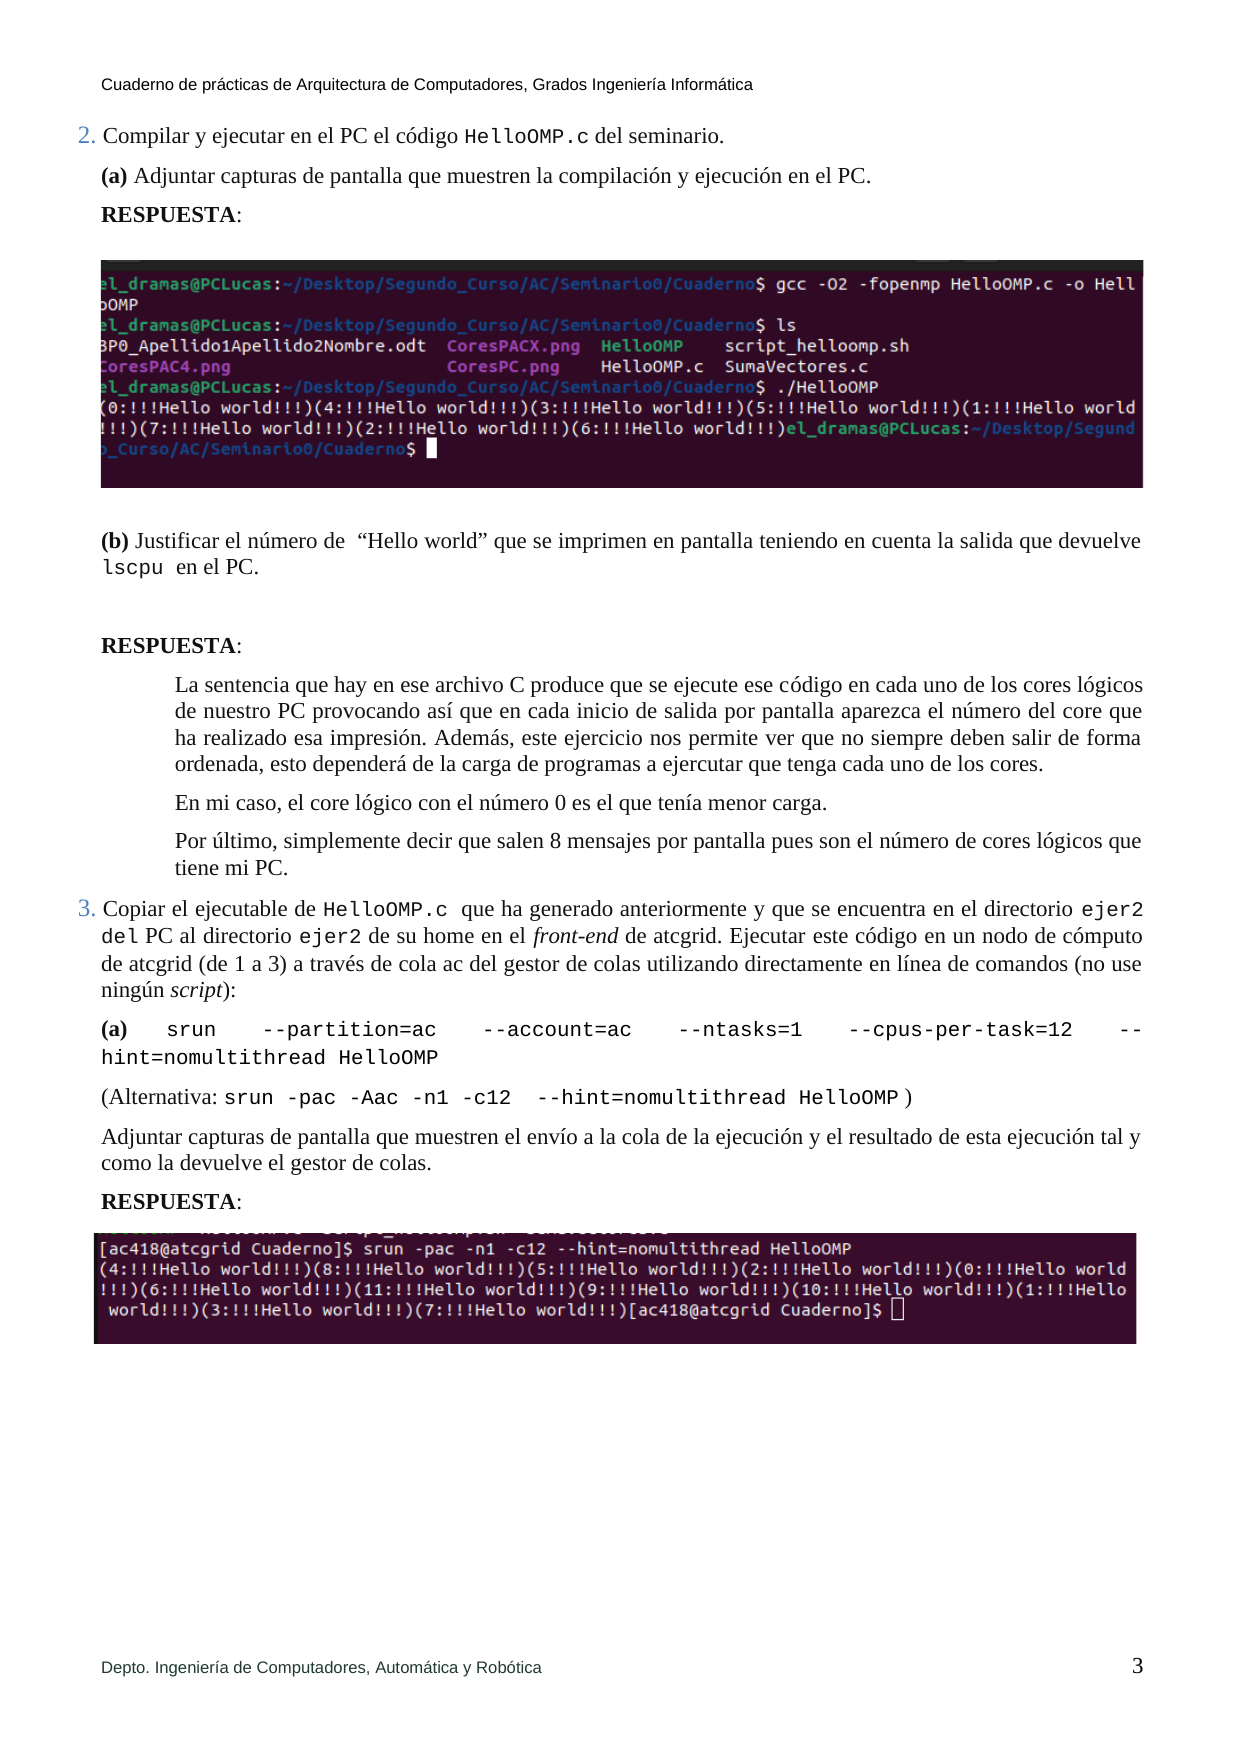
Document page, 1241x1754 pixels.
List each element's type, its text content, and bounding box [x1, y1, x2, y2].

text (a) Adjuntar capturas de pantalla que muestren la compilación y ejecución en el PC. [101, 163, 1143, 189]
picture [100, 260, 1144, 488]
list Copiar el ejecutable de HelloOMP.c que ha generado anteriormente y que se encuentra en el directorio ejer2 del PC al directorio ejer2 de su home en el front-end de atcgrid. Ejecutar este código en un nodo de cómputo de atcgrid (de 1 a 3) a través de cola ac del gestor de colas utilizando directamente en línea de comandos (no use ningún script): [71, 893, 1143, 1003]
text RESPUESTA: [101, 201, 1143, 228]
text En mi caso, el core lógico con el número 0 es el que tenía menor carga. [101, 789, 1143, 815]
list RESPUESTA: [101, 1188, 1143, 1214]
text (Alternativa: srun -pac -Aac -n1 -c12 --hint=nomultithread HelloOMP ) [101, 1083, 1143, 1111]
text (b) Justificar el número de “Hello world” que se imprimen en pantalla teniendo en cuenta la salida que devuelve lscpu en el PC. [101, 527, 1143, 581]
list Compilar y ejecutar en el PC el código HelloOMP.c del seminario. [71, 121, 1143, 150]
text RESPUESTA: [101, 632, 1143, 658]
text La sentencia que hay en ese archivo C produce que se ejecute ese código en cada uno de los cores lógicos de nuestro PC provocando así que en cada inicio de salida por pantalla aparezca el número del core que ha realizado esa impresión. Además, este ejercicio nos permite ver que no siempre deben salir de forma ordenada, esto dependerá de la carga de programas a ejercutar que tenga cada uno de los cores. [174, 671, 1143, 776]
picture [93, 1233, 1137, 1344]
text (a) srun --partition=ac --account=ac --ntasks=1 --cpus-per-task=12 --hint=nomultithread HelloOMP [101, 1015, 1143, 1070]
text Adjuntar capturas de pantalla que muestren el envío a la cola de la ejecución y el resultado de esta ejecución tal y como la devuelve el gestor de colas. [101, 1123, 1143, 1176]
text Por último, simplemente decir que salen 8 mensajes por pantalla pues son el número de cores lógicos que tiene mi PC. [174, 828, 1143, 880]
